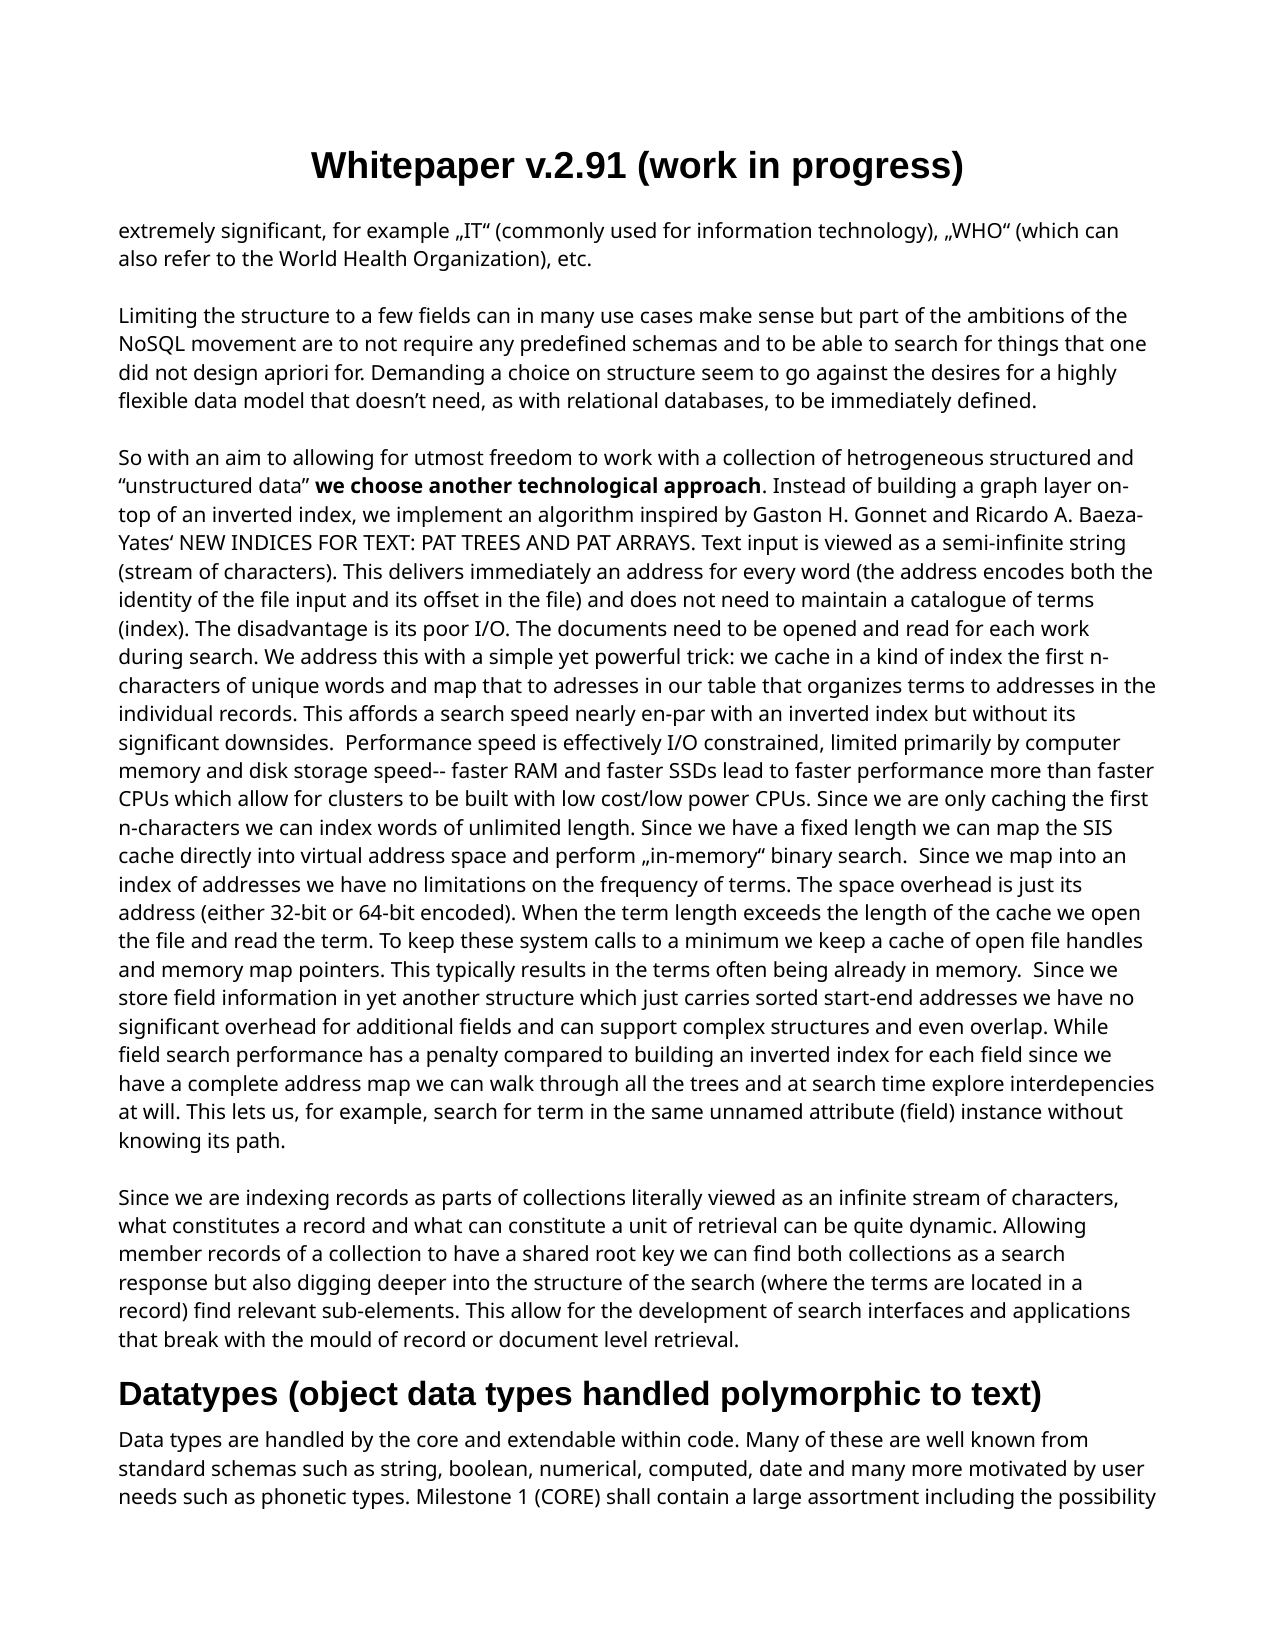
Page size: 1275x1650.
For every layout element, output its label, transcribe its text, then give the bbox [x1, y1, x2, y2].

text extremely significant, for example „IT“ (commonly used for information technology), „WHO“ (which can also refer to the World Health Organization), etc. [118, 216, 1157, 273]
text Limiting the structure to a few fields can in many use cases make sense but part of the ambitions of the NoSQL movement are to not require any predefined schemas and to be able to search for things that one did not design apriori for. Demanding a choice on structure seem to go against the desires for a highly flexible data model that doesn’t need, as with relational databases, to be immediately defined. [118, 301, 1157, 415]
subtitle Datatypes (object data types handled polymorphic to text) [118, 1374, 1157, 1413]
text Data types are handled by the core and extendable within code. Many of these are well known from standard schemas such as string, boolean, numerical, computed, date and many more motivated by user needs such as phonetic types. Milestone 1 (CORE) shall contain a large assortment including the possibility [118, 1425, 1157, 1511]
text Since we are indexing records as parts of collections literally viewed as an infinite stream of characters, what constitutes a record and what can constitute a unit of retrieval can be quite dynamic. Allowing member records of a collection to have a shared root key we can find both collections as a search response but also digging deeper into the structure of the search (where the terms are located in a record) find relevant sub-elements. This allow for the development of search interfaces and applications that break with the mould of record or document level retrieval. [118, 1183, 1157, 1353]
text So with an aim to allowing for utmost freedom to work with a collection of hetrogeneous structured and “unstructured data” we choose another technological approach. Instead of building a graph layer on-top of an inverted index, we implement an algorithm inspired by Gaston H. Gonnet and Ricardo A. Baeza-Yates‘ NEW INDICES FOR TEXT: PAT TREES AND PAT ARRAYS. Text input is viewed as a semi-infinite string (stream of characters). This delivers immediately an address for every word (the address encodes both the identity of the file input and its offset in the file) and does not need to maintain a catalogue of terms (index). The disadvantage is its poor I/O. The documents need to be opened and read for each work during search. We address this with a simple yet powerful trick: we cache in a kind of index the first n-characters of unique words and map that to adresses in our table that organizes terms to addresses in the individual records. This affords a search speed nearly en-par with an inverted index but without its significant downsides. Performance speed is effectively I/O constrained, limited primarily by computer memory and disk storage speed-- faster RAM and faster SSDs lead to faster performance more than faster CPUs which allow for clusters to be built with low cost/low power CPUs. Since we are only caching the first n-characters we can index words of unlimited length. Since we have a fixed length we can map the SIS cache directly into virtual address space and perform „in-memory“ binary search. Since we map into an index of addresses we have no limitations on the frequency of terms. The space overhead is just its address (either 32-bit or 64-bit encoded). When the term length exceeds the length of the cache we open the file and read the term. To keep these system calls to a minimum we keep a cache of open file handles and memory map pointers. This typically results in the terms often being already in memory. Since we store field information in yet another structure which just carries sorted start-end addresses we have no significant overhead for additional fields and can support complex structures and even overlap. While field search performance has a penalty compared to building an inverted index for each field since we have a complete address map we can walk through all the trees and at search time explore interdepencies at will. This lets us, for example, search for term in the same unnamed attribute (field) instance without knowing its path. [118, 443, 1157, 1154]
